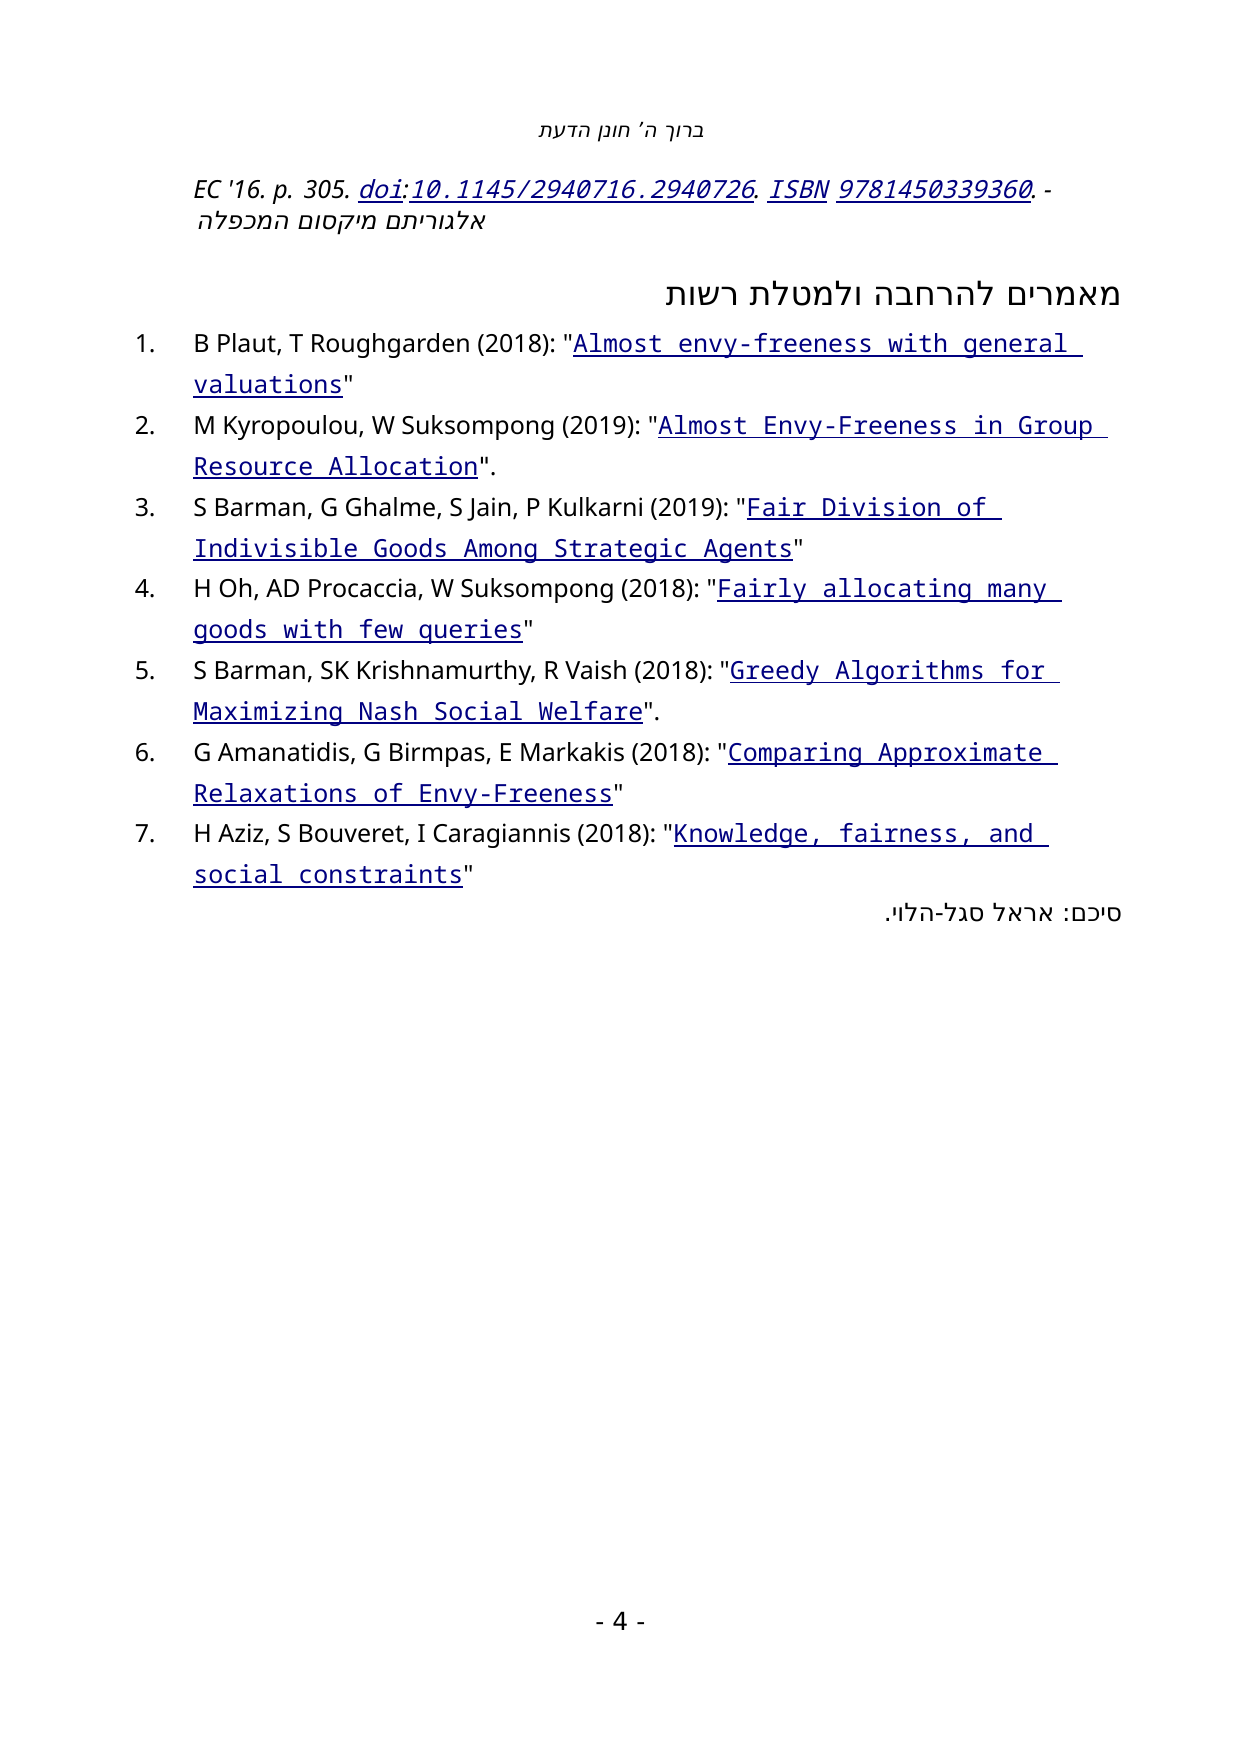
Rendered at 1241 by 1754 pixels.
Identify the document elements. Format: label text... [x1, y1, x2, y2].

text סיכם: אראל סגל-הלוי. [118, 898, 1122, 927]
list H Aziz, S Bouveret, I Caragiannis (2018): "Knowledge, fairness, and social constraints"‏ [156, 816, 1122, 891]
subtitle מאמרים להרחבה ולמטלת רשות [118, 275, 1122, 313]
list S Barman, SK Krishnamurthy, R Vaish (2018): "Greedy Algorithms for Maximizing Nash Social Welfare‏". [156, 653, 1122, 728]
list B Plaut, T Roughgarden (2018): "Almost envy-freeness with general valuations‏" [156, 326, 1122, 401]
list H Oh, AD Procaccia, W Suksompong (2018): "Fairly allocating many goods with few queries‏" [156, 571, 1122, 646]
list G Amanatidis, G Birmpas, E Markakis (2018): "Comparing Approximate Relaxations of Envy-Freeness" [156, 734, 1122, 809]
list S Barman, G Ghalme, S Jain, P Kulkarni (2019): "Fair Division of Indivisible Goods Among Strategic Agents‏" [156, 489, 1122, 564]
list Caragiannis, Ioannis; Kurokawa, David; Moulin, Hervé; Procaccia, Ariel D.; Shah, Nisarg; Wang, Junxing (2016). The Unreasonable Fairness of Maximum Nash Welfare. Proceedings of the 2016 ACM Conference on Economics and Computation - EC '16. p. 305. doi:10.1145/2940716.2940726. ISBN 9781450339360. - אלגוריתם מיקסום המכפלה [156, 172, 1122, 235]
list M Kyropoulou, W Suksompong (2019): "Almost Envy-Freeness in Group Resource Allocation‏"‏. [156, 408, 1122, 483]
